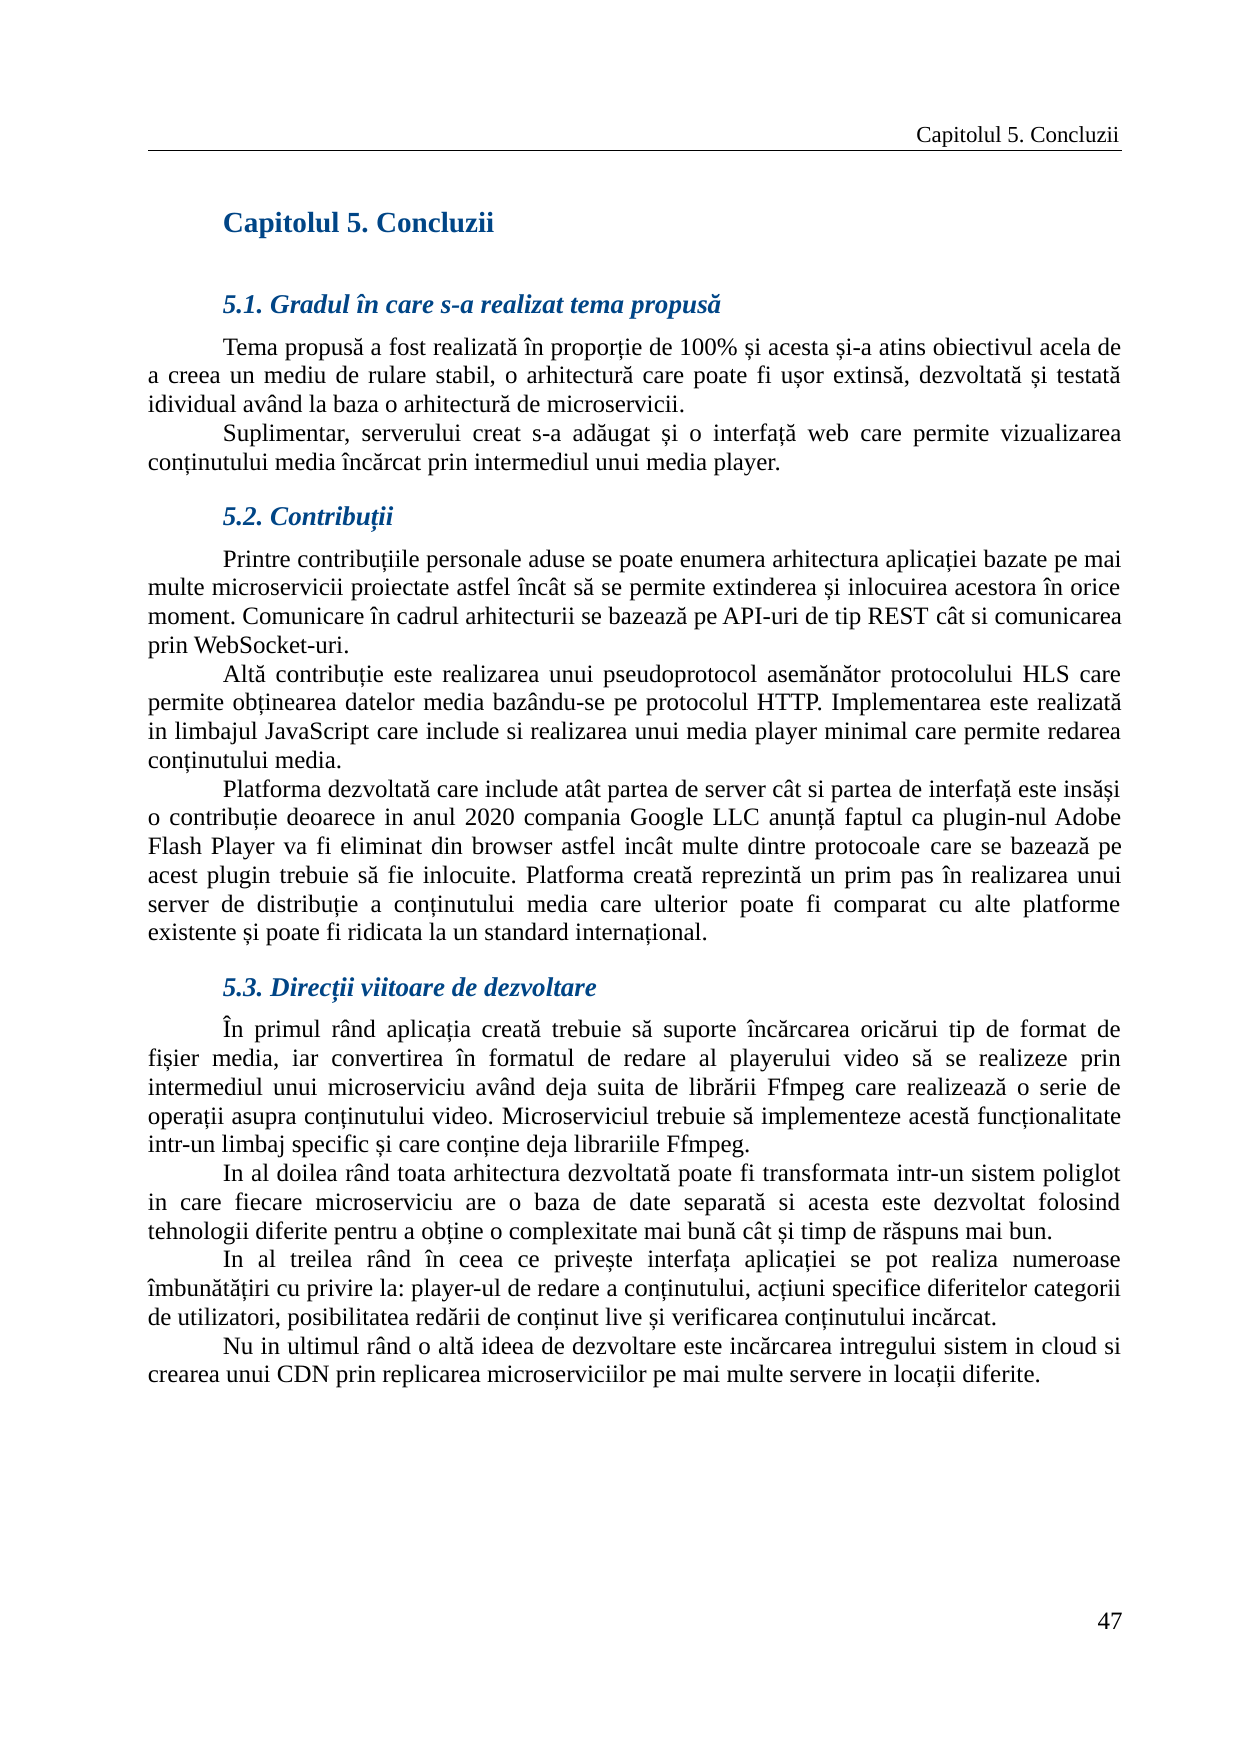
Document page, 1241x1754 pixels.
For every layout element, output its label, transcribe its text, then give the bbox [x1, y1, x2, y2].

text Altă contribuție este realizarea unui pseudoprotocol asemănător protocolului HLS care permite obținearea datelor media bazându-se pe protocolul HTTP. Implementarea este realizată in limbajul JavaScript care include si realizarea unui media player minimal care permite redarea conținutului media. [148, 659, 1122, 774]
text Platforma dezvoltată care include atât partea de server cât si partea de interfață este insăși o contribuție deoarece in anul 2020 compania Google LLC anunță faptul ca plugin-nul Adobe Flash Player va fi eliminat din browser astfel incât multe dintre protocoale care se bazează pe acest plugin trebuie să fie inlocuite. Platforma creată reprezintă un prim pas în realizarea unui server de distribuție a conținutului media care ulterior poate fi comparat cu alte platforme existente și poate fi ridicata la un standard internațional. [148, 774, 1122, 946]
subtitle Gradul în care s-a realizat tema propusă [223, 288, 1122, 319]
text În primul rând aplicația creată trebuie să suporte încărcarea oricărui tip de format de fișier media, iar convertirea în formatul de redare al playerului video să se realizeze prin intermediul unui microserviciu având deja suita de librării Ffmpeg care realizează o serie de operații asupra conținutului video. Microserviciul trebuie să implementeze acestă funcționalitate intr-un limbaj specific și care conține deja librariile Ffmpeg. [148, 1014, 1122, 1158]
text In al treilea rând în ceea ce privește interfața aplicației se pot realiza numeroase îmbunătățiri cu privire la: player-ul de redare a conținutului, acțiuni specifice diferitelor categorii de utilizatori, posibilitatea redării de conținut live și verificarea conținutului incărcat. [148, 1244, 1122, 1331]
subtitle Contribuții [223, 500, 1122, 531]
text Suplimentar, serverului creat s-a adăugat și o interfață web care permite vizualizarea conținutului media încărcat prin intermediul unui media player. [148, 418, 1122, 475]
text Nu in ultimul rând o altă ideea de dezvoltare este incărcarea intregului sistem in cloud si crearea unui CDN prin replicarea microserviciilor pe mai multe servere in locații diferite. [148, 1331, 1122, 1388]
text Printre contribuțiile personale aduse se poate enumera arhitectura aplicației bazate pe mai multe microservicii proiectate astfel încât să se permite extinderea și inlocuirea acestora în orice moment. Comunicare în cadrul arhitecturii se bazează pe API-uri de tip REST cât si comunicarea prin WebSocket-uri. [148, 544, 1122, 659]
subtitle Direcții viitoare de dezvoltare [223, 971, 1122, 1002]
text In al doilea rând toata arhitectura dezvoltată poate fi transformata intr-un sistem poliglot in care fiecare microserviciu are o baza de date separată si acesta este dezvoltat folosind tehnologii diferite pentru a obține o complexitate mai bună cât și timp de răspuns mai bun. [148, 1158, 1122, 1244]
text Tema propusă a fost realizată în proporție de 100% și acesta și-a atins obiectivul acela de a creea un mediu de rulare stabil, o arhitectură care poate fi ușor extinsă, dezvoltată și testată idividual având la baza o arhitectură de microservicii. [148, 332, 1122, 418]
subtitle Concluzii [148, 205, 1122, 238]
